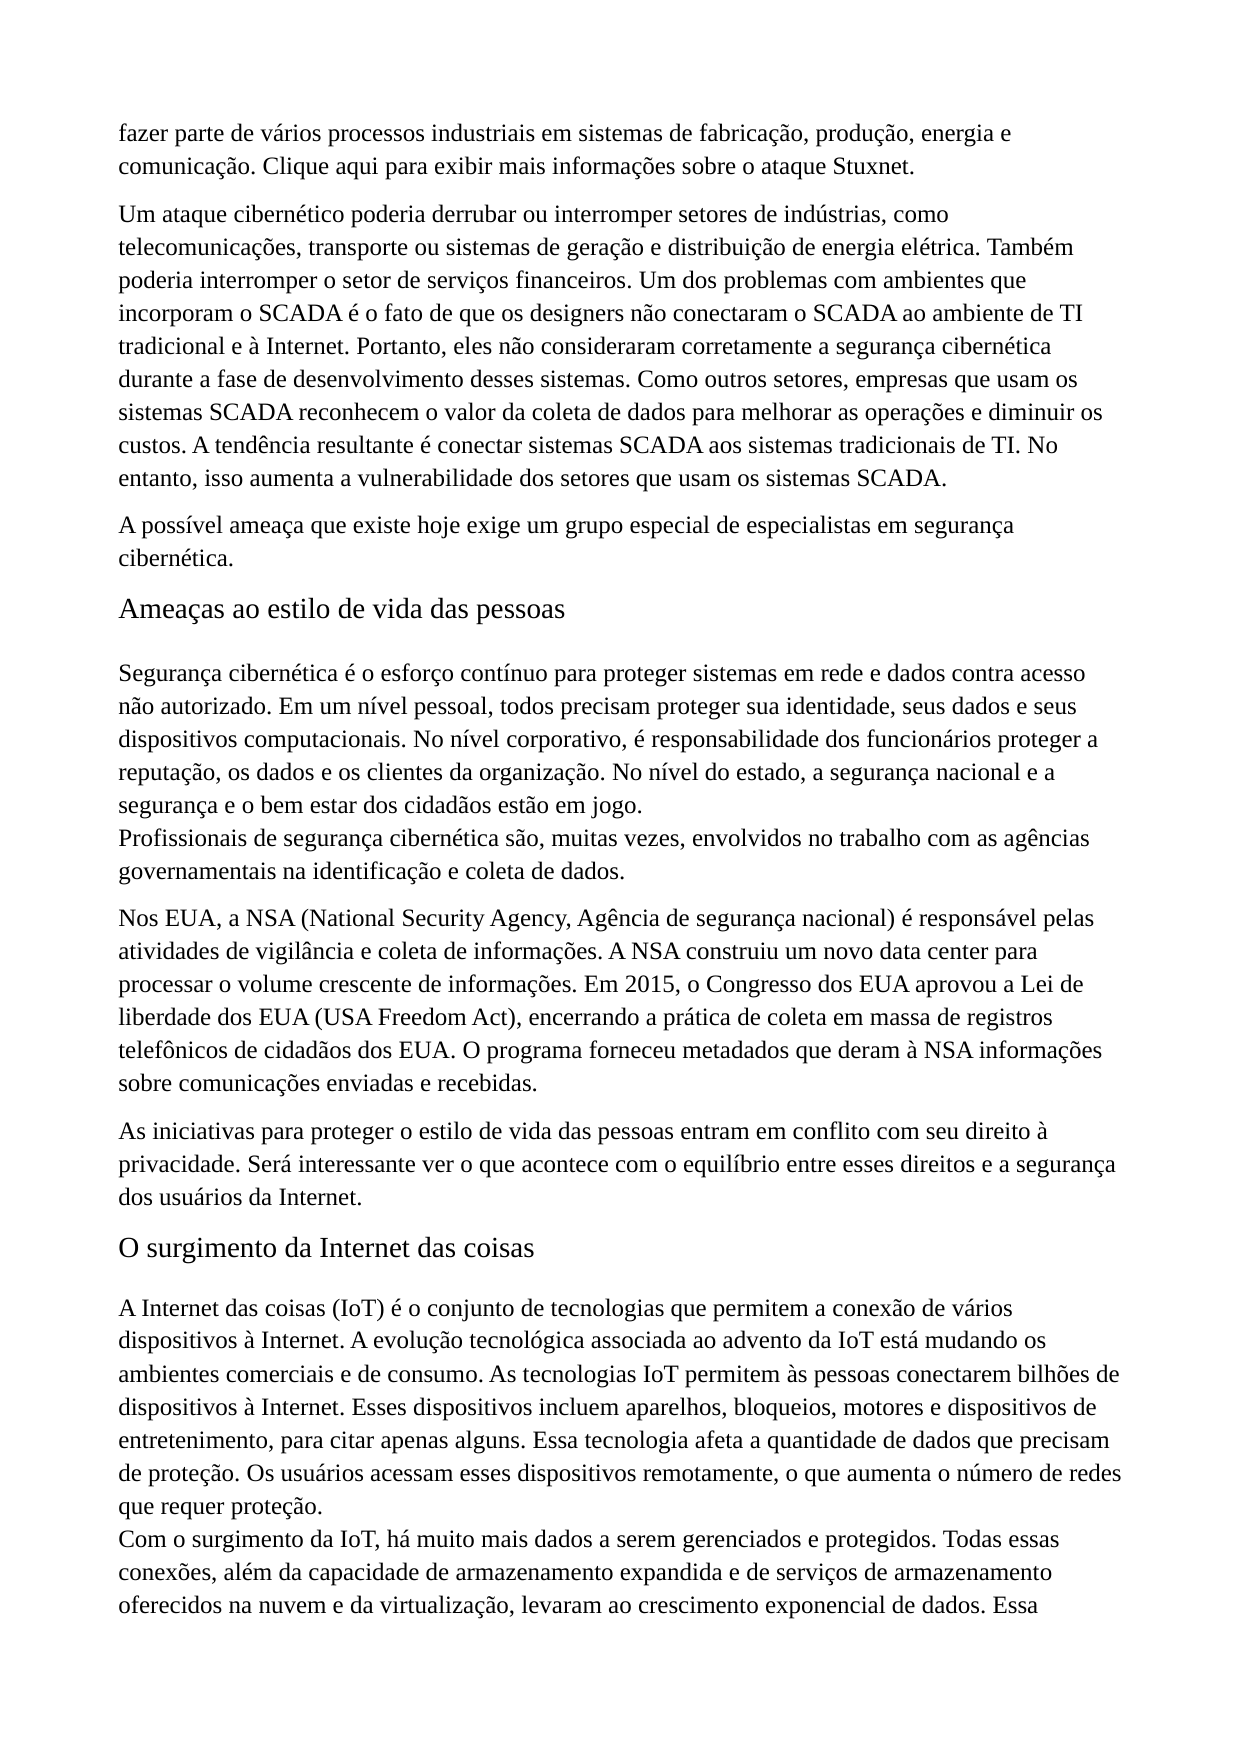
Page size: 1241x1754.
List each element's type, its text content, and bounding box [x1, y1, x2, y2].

subtitle Ameaças ao estilo de vida das pessoas [118, 591, 1122, 625]
text Segurança cibernética é o esforço contínuo para proteger sistemas em rede e dados contra acesso não autorizado. Em um nível pessoal, todos precisam proteger sua identidade, seus dados e seus dispositivos computacionais. No nível corporativo, é responsabilidade dos funcionários proteger a reputação, os dados e os clientes da organização. No nível do estado, a segurança nacional e a segurança e o bem estar dos cidadãos estão em jogo. [118, 658, 1122, 818]
text A Internet das coisas (IoT) é o conjunto de tecnologias que permitem a conexão de vários dispositivos à Internet. A evolução tecnológica associada ao advento da IoT está mudando os ambientes comerciais e de consumo. As tecnologias IoT permitem às pessoas conectarem bilhões de dispositivos à Internet. Esses dispositivos incluem aparelhos, bloqueios, motores e dispositivos de entretenimento, para citar apenas alguns. Essa tecnologia afeta a quantidade de dados que precisam de proteção. Os usuários acessam esses dispositivos remotamente, o que aumenta o número de redes que requer proteção. [118, 1293, 1122, 1519]
text As iniciativas para proteger o estilo de vida das pessoas entram em conflito com seu direito à privacidade. Será interessante ver o que acontece com o equilíbrio entre esses direitos e a segurança dos usuários da Internet. [118, 1116, 1122, 1211]
text A possível ameaça que existe hoje exige um grupo especial de especialistas em segurança cibernética. [118, 511, 1122, 572]
text Um ataque cibernético poderia derrubar ou interromper setores de indústrias, como telecomunicações, transporte ou sistemas de geração e distribuição de energia elétrica. Também poderia interromper o setor de serviços financeiros. Um dos problemas com ambientes que incorporam o SCADA é o fato de que os designers não conectaram o SCADA ao ambiente de TI tradicional e à Internet. Portanto, eles não consideraram corretamente a segurança cibernética durante a fase de desenvolvimento desses sistemas. Como outros setores, empresas que usam os sistemas SCADA reconhecem o valor da coleta de dados para melhorar as operações e diminuir os custos. A tendência resultante é conectar sistemas SCADA aos sistemas tradicionais de TI. No entanto, isso aumenta a vulnerabilidade dos setores que usam os sistemas SCADA. [118, 199, 1122, 492]
text Nos EUA, a NSA (National Security Agency, Agência de segurança nacional) é responsável pelas atividades de vigilância e coleta de informações. A NSA construiu um novo data center para processar o volume crescente de informações. Em 2015, o Congresso dos EUA aprovou a Lei de liberdade dos EUA (USA Freedom Act), encerrando a prática de coleta em massa de registros telefônicos de cidadãos dos EUA. O programa forneceu metadados que deram à NSA informações sobre comunicações enviadas e recebidas. [118, 903, 1122, 1097]
text Com o surgimento da IoT, há muito mais dados a serem gerenciados e protegidos. Todas essas conexões, além da capacidade de armazenamento expandida e de serviços de armazenamento oferecidos na nuvem e da virtualização, levaram ao crescimento exponencial de dados. Essa [118, 1524, 1122, 1618]
subtitle O surgimento da Internet das coisas [118, 1230, 1122, 1263]
text Profissionais de segurança cibernética são, muitas vezes, envolvidos no trabalho com as agências governamentais na identificação e coleta de dados. [118, 823, 1122, 884]
text fazer parte de vários processos industriais em sistemas de fabricação, produção, energia e comunicação. Clique aqui para exibir mais informações sobre o ataque Stuxnet. [118, 118, 1122, 180]
